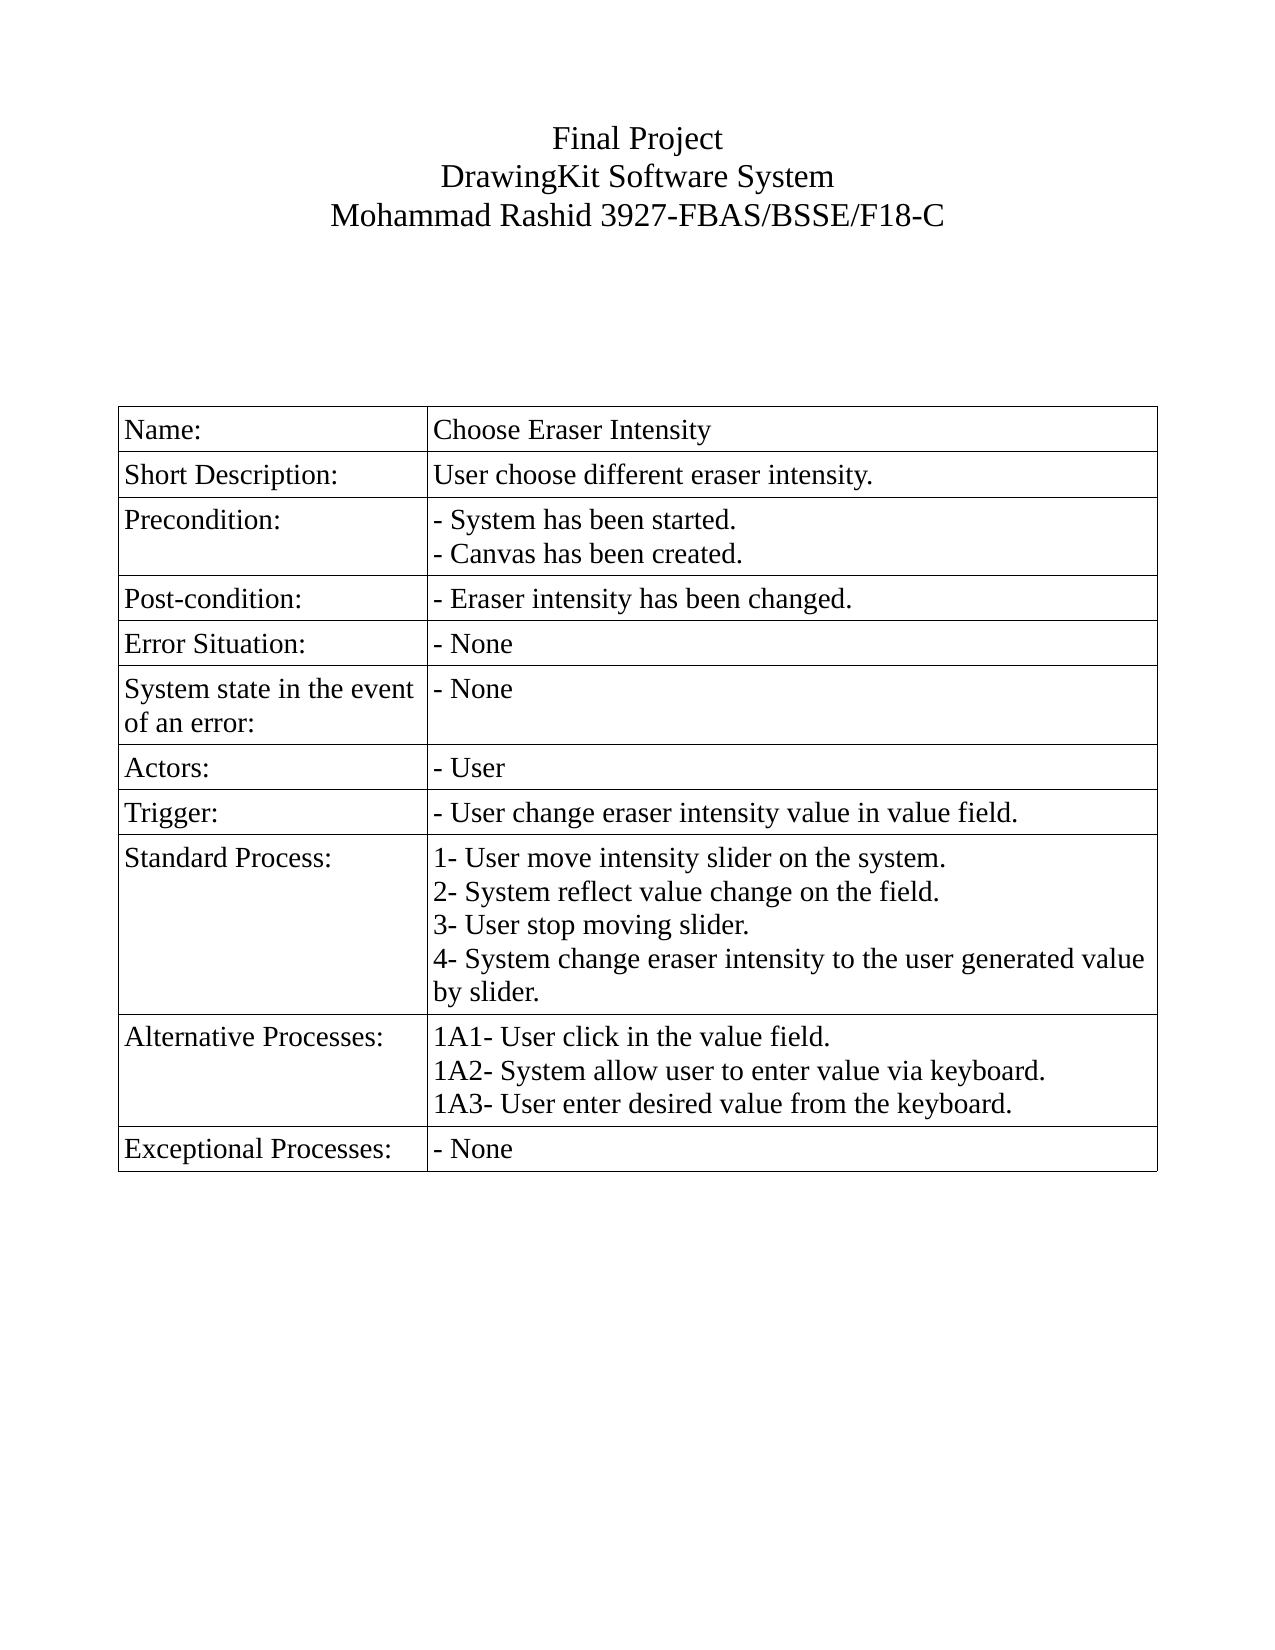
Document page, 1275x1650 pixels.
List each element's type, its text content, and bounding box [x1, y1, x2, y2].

table_cell - Eraser intensity has been changed. [428, 576, 1157, 620]
table_cell User choose different eraser intensity. [428, 452, 1157, 497]
table_cell - None [428, 621, 1157, 665]
table_cell Actors: [119, 745, 427, 789]
table_cell Precondition: [119, 498, 427, 575]
table_cell System state in the event of an error: [119, 666, 427, 744]
table_cell Error Situation: [119, 621, 427, 665]
table_header Name: [119, 407, 427, 451]
table_cell - User change eraser intensity value in value field. [428, 790, 1157, 834]
table_cell Post-condition: [119, 576, 427, 620]
table_cell - None [428, 1127, 1157, 1171]
table_cell Trigger: [119, 790, 427, 834]
table_cell Exceptional Processes: [119, 1127, 427, 1171]
table_cell Alternative Processes: [119, 1015, 427, 1126]
table_cell - System has been started. - Canvas has been created. [428, 498, 1157, 575]
table_header Choose Eraser Intensity [428, 407, 1157, 451]
table_cell - User [428, 745, 1157, 789]
table_cell Short Description: [119, 452, 427, 497]
table_cell Standard Process: [119, 835, 427, 1013]
table_cell 1A1- User click in the value field. 1A2- System allow user to enter value via keyboard. 1A3- User enter desired value from the keyboard. [428, 1015, 1157, 1126]
table_cell 1- User move intensity slider on the system. 2- System reflect value change on the field. 3- User stop moving slider. 4- System change eraser intensity to the user generated value by slider. [428, 835, 1157, 1013]
table_cell - None [428, 666, 1157, 744]
